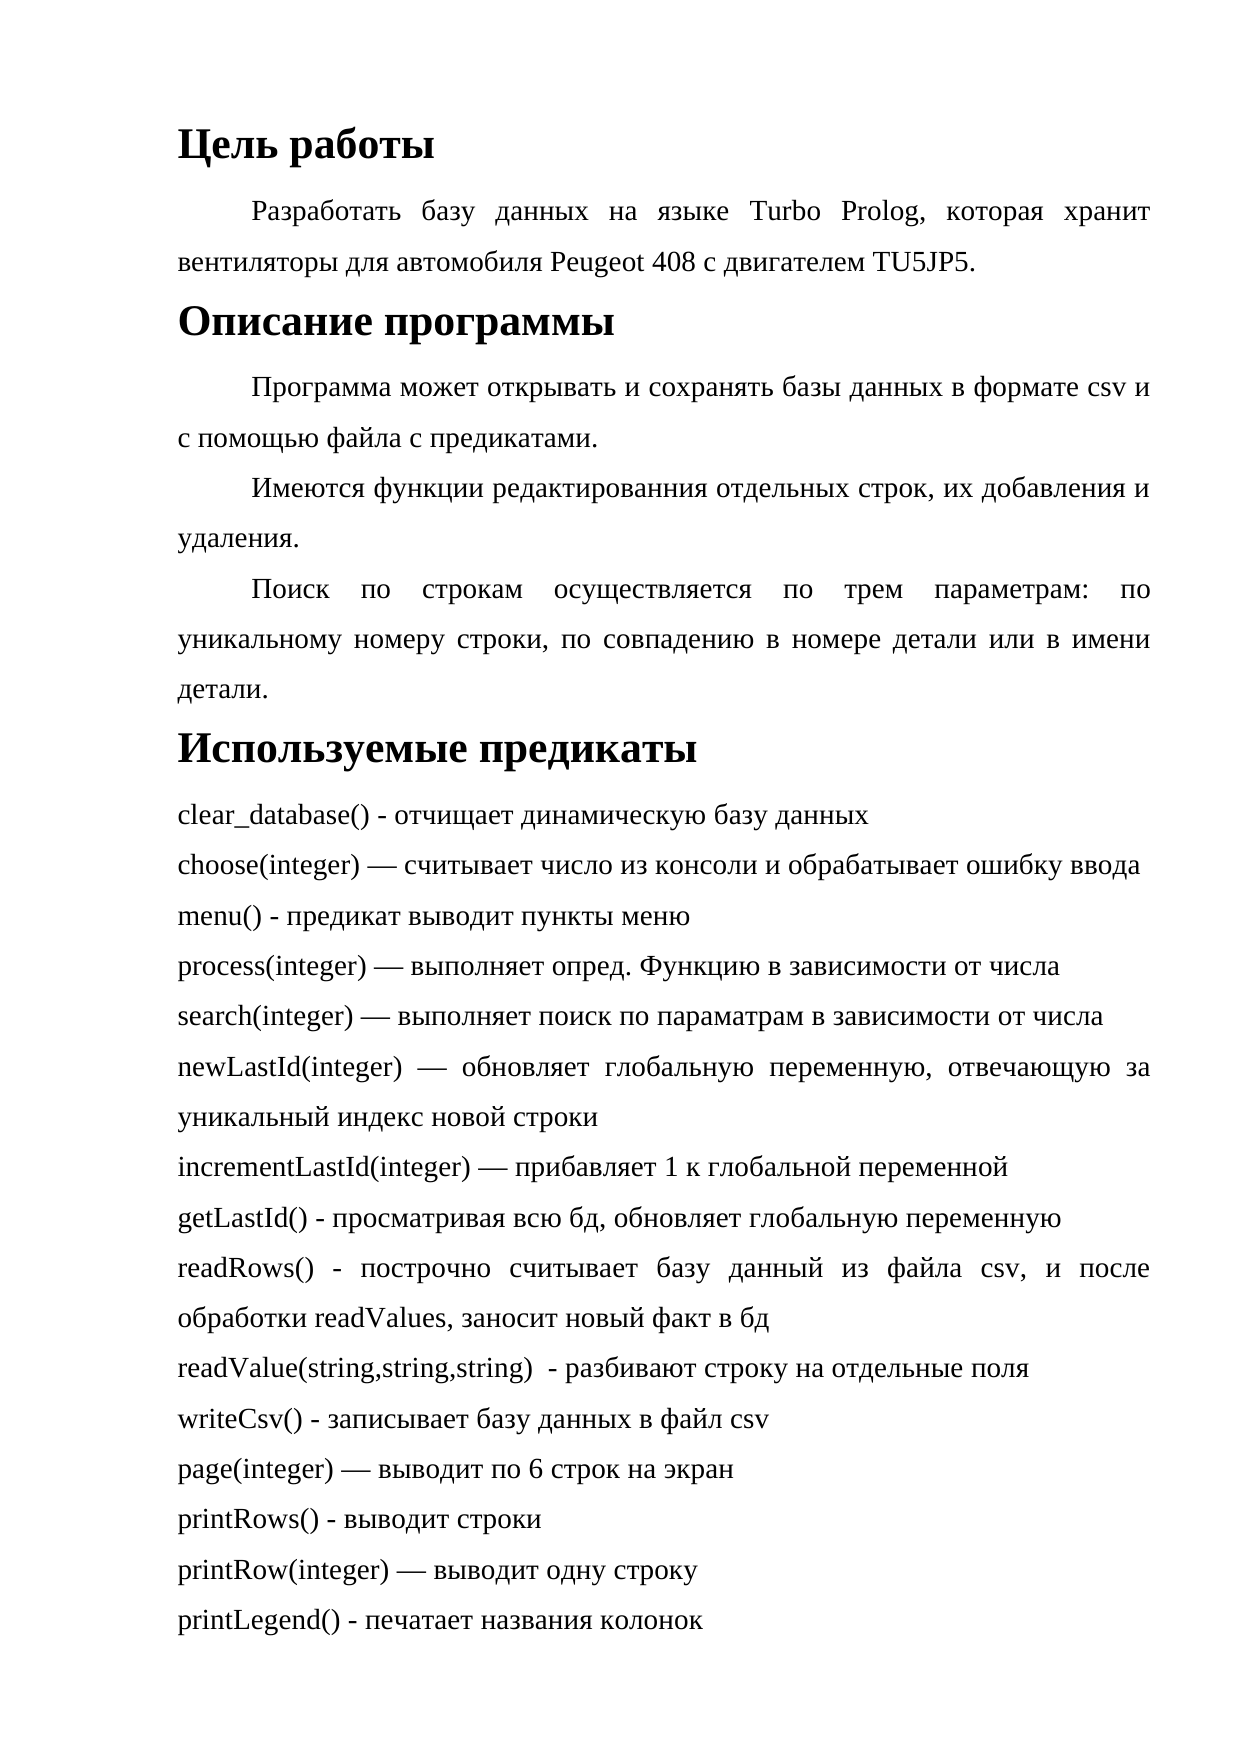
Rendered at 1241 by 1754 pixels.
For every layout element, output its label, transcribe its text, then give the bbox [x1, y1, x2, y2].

text printRow(integer) — выводит одну строку [177, 1552, 1152, 1585]
text printRows() - выводит строки [177, 1502, 1152, 1535]
text menu() - предикат выводит пункты меню [177, 898, 1152, 931]
text Цель работы [177, 118, 1152, 168]
text clear_database() - отчищает динамическую базу данных [177, 797, 1152, 831]
text getLastId() - просматривая всю бд, обновляет глобальную переменную [177, 1200, 1152, 1233]
text choose(integer) — считывает число из консоли и обрабатывает ошибку ввода [177, 847, 1152, 881]
text readValue(string,string,string) - разбивают строку на отдельные поля [177, 1351, 1152, 1384]
text page(integer) — выводит по 6 строк на экран [177, 1451, 1152, 1485]
text Имеются функции редактированния отдельных строк, их добавления и удаления. [177, 470, 1152, 554]
text process(integer) — выполняет опред. Функцию в зависимости от числа [177, 948, 1152, 982]
text Программа может открывать и сохранять базы данных в формате csv и с помощью файла с предикатами. [177, 369, 1152, 453]
text incrementLastId(integer) — прибавляет 1 к глобальной переменной [177, 1149, 1152, 1183]
text newLastId(integer) — обновляет глобальную переменную, отвечающую за уникальный индекс новой строки [177, 1049, 1152, 1133]
text Разработать базу данных на языке Turbo Prolog, которая хранит вентиляторы для автомобиля Peugeot 408 с двигателем TU5JP5. [177, 193, 1152, 277]
text writeCsv() - записывает базу данных в файл csv [177, 1401, 1152, 1434]
text Поиск по строкам осуществляется по трем параметрам: по уникальному номеру строки, по совпадению в номере детали или в имени детали. [177, 571, 1152, 705]
text Описание программы [177, 294, 1152, 344]
text printLegend() - печатает названия колонок [177, 1602, 1152, 1636]
text Используемые предикаты [177, 722, 1152, 772]
text search(integer) — выполняет поиск по параматрам в зависимости от числа [177, 998, 1152, 1032]
text readRows() - построчно считывает базу данный из файла csv, и после обработки readValues, заносит новый факт в бд [177, 1250, 1152, 1334]
